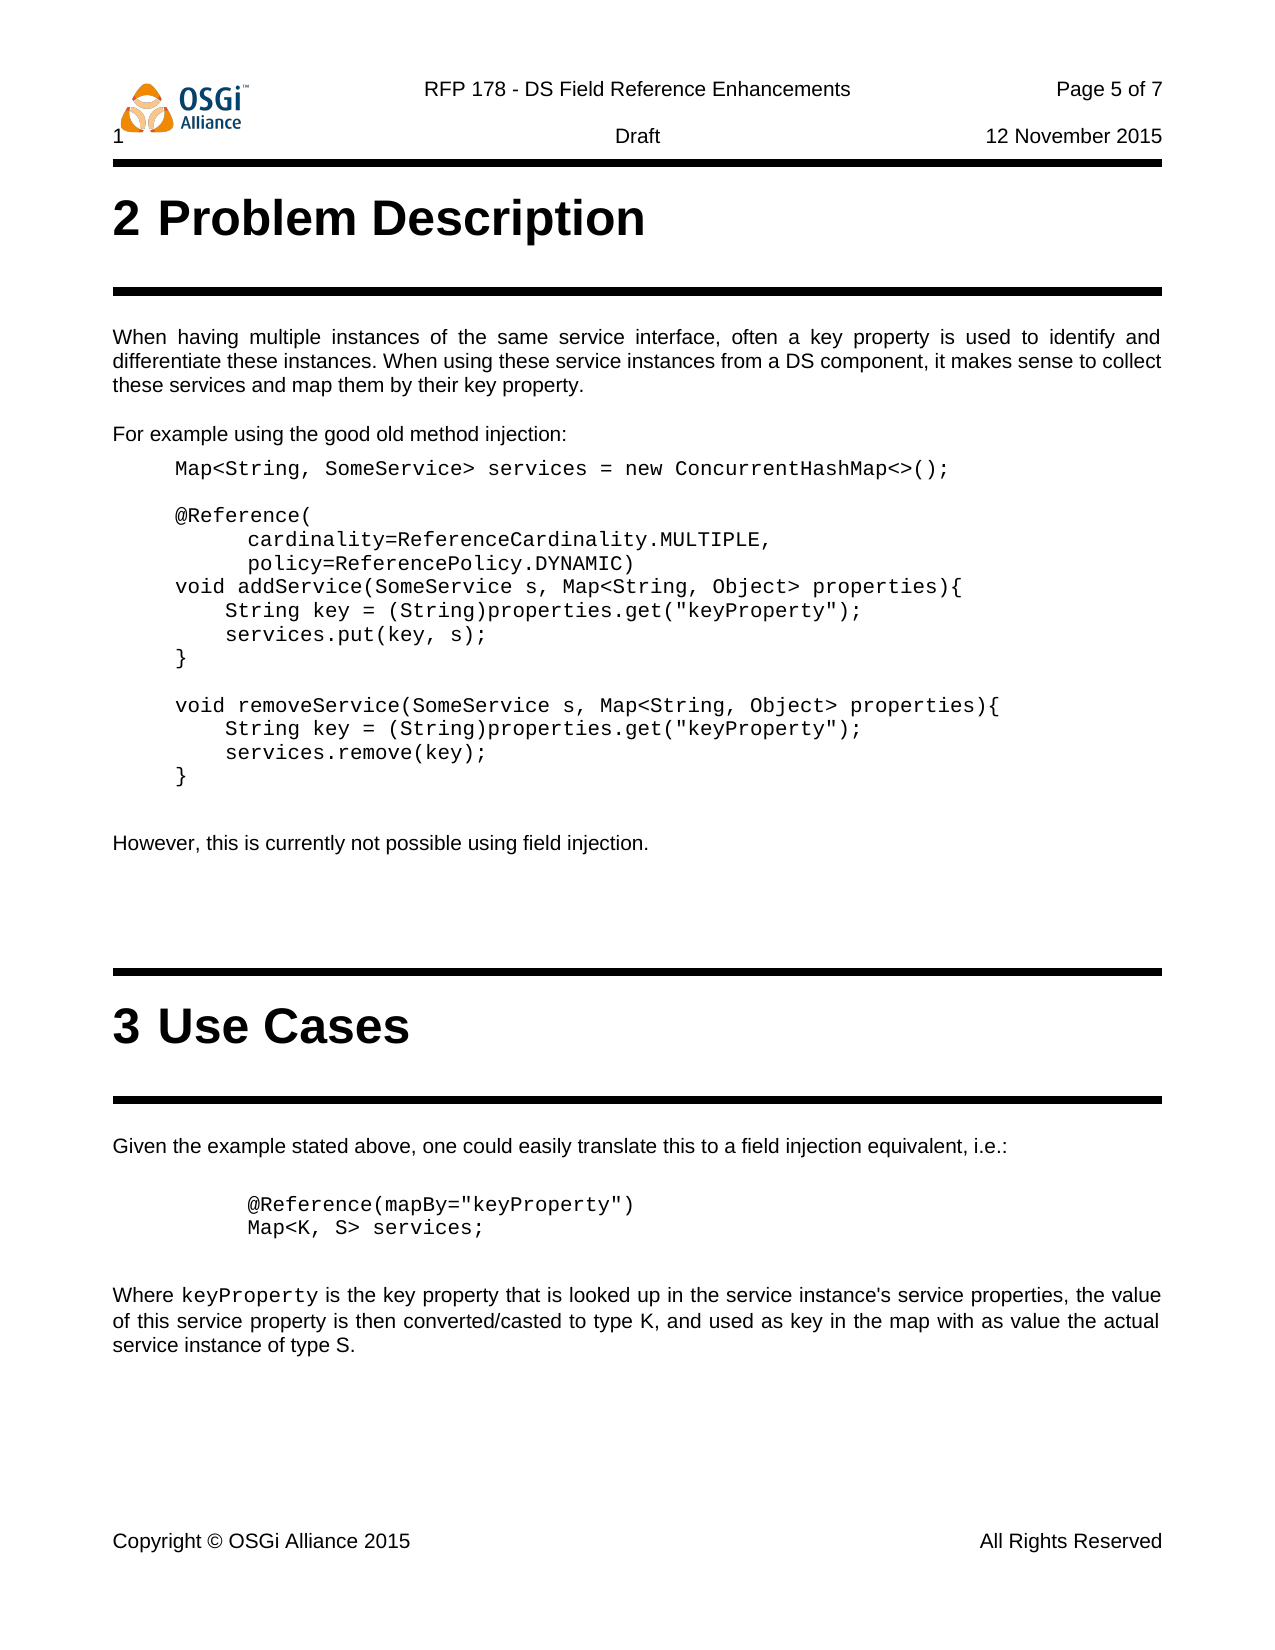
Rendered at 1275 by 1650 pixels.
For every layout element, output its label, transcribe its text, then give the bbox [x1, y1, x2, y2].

text Where keyProperty is the key property that is looked up in the service instance's service properties, the value of this service property is then converted/casted to type K, and used as key in the map with as value the actual service instance of type S. [112, 1283, 1162, 1357]
text @Reference(mapBy="keyProperty") [112, 1193, 1162, 1217]
text String key = (String)properties.get("keyProperty"); [112, 600, 1162, 624]
text String key = (String)properties.get("keyProperty"); [112, 718, 1162, 742]
picture [113, 76, 257, 140]
text void addService(SomeService s, Map<String, Object> properties){ [112, 576, 1162, 600]
text @Reference( [112, 505, 1162, 529]
text Given the example stated above, one could easily translate this to a field injection equivalent, i.e.: [112, 1133, 1162, 1157]
text When having multiple instances of the same service interface, often a key property is used to identify and differentiate these instances. When using these service instances from a DS component, it makes sense to collect these services and map them by their key property. [112, 325, 1162, 397]
text services.put(key, s); [112, 624, 1162, 647]
text Map<String, SomeService> services = new ConcurrentHashMap<>(); [112, 458, 1162, 482]
text policy=ReferencePolicy.DYNAMIC) [112, 553, 1162, 576]
text For example using the good old method injection: [112, 422, 1162, 446]
subtitle Use Cases [112, 969, 1162, 1104]
text void removeService(SomeService s, Map<String, Object> properties){ [112, 694, 1162, 718]
subtitle Problem Description [112, 160, 1162, 296]
text Map<K, S> services; [112, 1217, 1162, 1241]
text cardinality=ReferenceCardinality.MULTIPLE, [112, 529, 1162, 553]
text } [112, 647, 1162, 671]
text services.remove(key); [112, 742, 1162, 766]
text } [112, 766, 1162, 789]
text However, this is currently not possible using field injection. [112, 831, 1162, 855]
